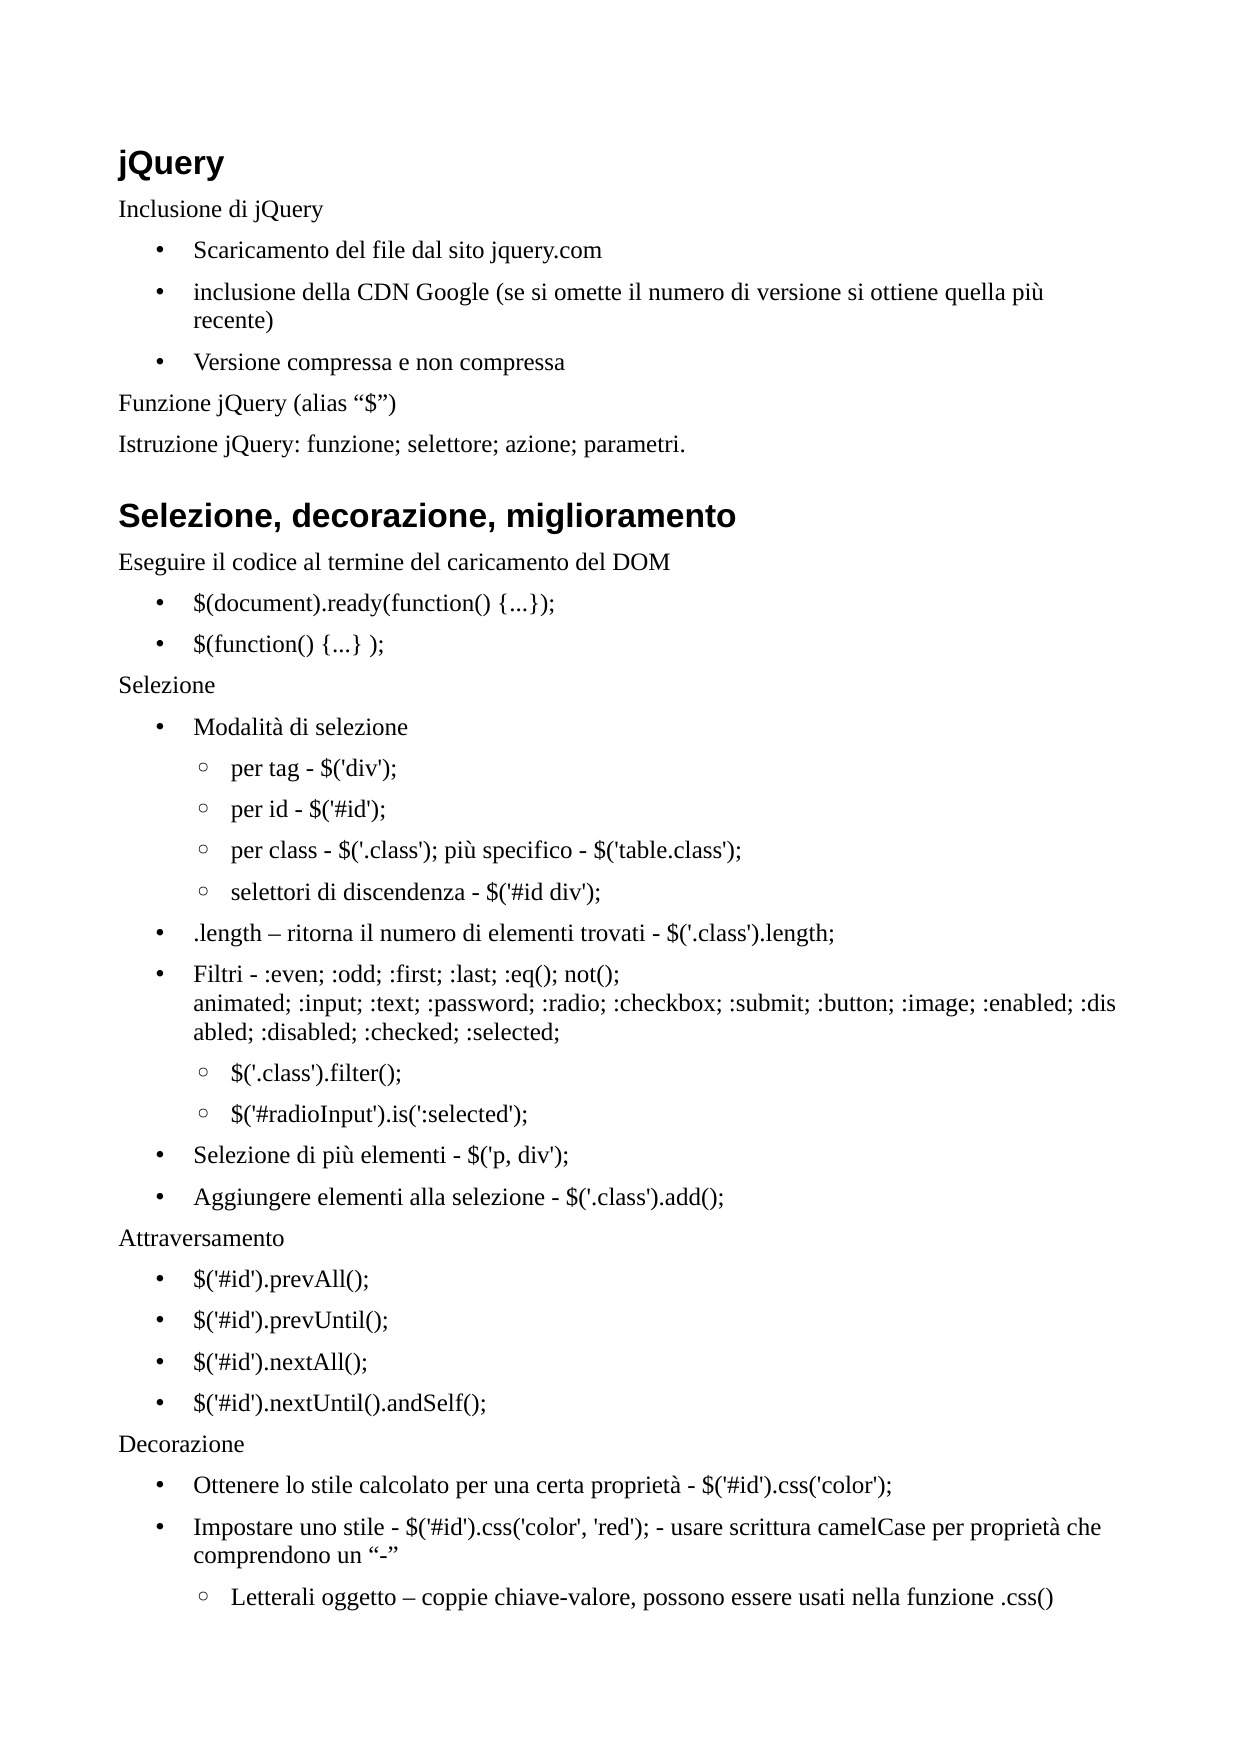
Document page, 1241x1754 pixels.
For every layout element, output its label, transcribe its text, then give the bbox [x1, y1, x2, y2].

text Selezione [118, 670, 1122, 699]
list inclusione della CDN Google (se si omette il numero di versione si ottiene quella più recente) [156, 277, 1122, 334]
list $(document).ready(function() {...}); [156, 588, 1122, 617]
list Letterali oggetto – coppie chiave-valore, possono essere usati nella funzione .css() [193, 1582, 1122, 1610]
text Attraversamento [118, 1223, 1122, 1252]
text Istruzione jQuery: funzione; selettore; azione; parametri. [118, 429, 1122, 458]
list $(function() {...} ); [156, 629, 1122, 658]
list Scaricamento del file dal sito jquery.com [156, 236, 1122, 264]
list Selezione di più elementi - $('p, div'); [156, 1140, 1122, 1169]
list Impostare uno stile - $('#id').css('color', 'red'); - usare scrittura camelCase per proprietà che comprendono un “-” [156, 1512, 1122, 1569]
list Versione compressa e non compressa [156, 347, 1122, 376]
list $('#radioInput').is(':selected'); [193, 1099, 1122, 1128]
subtitle Selezione, decorazione, miglioramento [118, 496, 1122, 534]
list per id - $('#id'); [193, 794, 1122, 823]
text Eseguire il codice al termine del caricamento del DOM [118, 547, 1122, 575]
list selettori di discendenza - $('#id div'); [193, 877, 1122, 905]
list Filtri - :even; :odd; :first; :last; :eq(); not(); animated; :input; :text; :password; :radio; :checkbox; :submit; :button; :image; :enabled; :disabled; :disabled; :checked; :selected; [156, 959, 1122, 1045]
list $('#id').nextAll(); [156, 1347, 1122, 1375]
text Decorazione [118, 1429, 1122, 1458]
list per class - $('.class'); più specifico - $('table.class'); [193, 835, 1122, 864]
text Inclusione di jQuery [118, 194, 1122, 223]
text Funzione jQuery (alias “$”) [118, 388, 1122, 417]
list Ottenere lo stile calcolato per una certa proprietà - $('#id').css('color'); [156, 1470, 1122, 1499]
list $('#id').prevAll(); [156, 1264, 1122, 1293]
list Aggiungere elementi alla selezione - $('.class').add(); [156, 1182, 1122, 1210]
list $('.class').filter(); [193, 1058, 1122, 1087]
list Modalità di selezione [156, 712, 1122, 740]
subtitle jQuery [118, 143, 1122, 182]
list $('#id').nextUntil().andSelf(); [156, 1388, 1122, 1417]
list per tag - $('div'); [193, 753, 1122, 782]
list .length – ritorna il numero di elementi trovati - $('.class').length; [156, 918, 1122, 947]
list $('#id').prevUntil(); [156, 1305, 1122, 1334]
